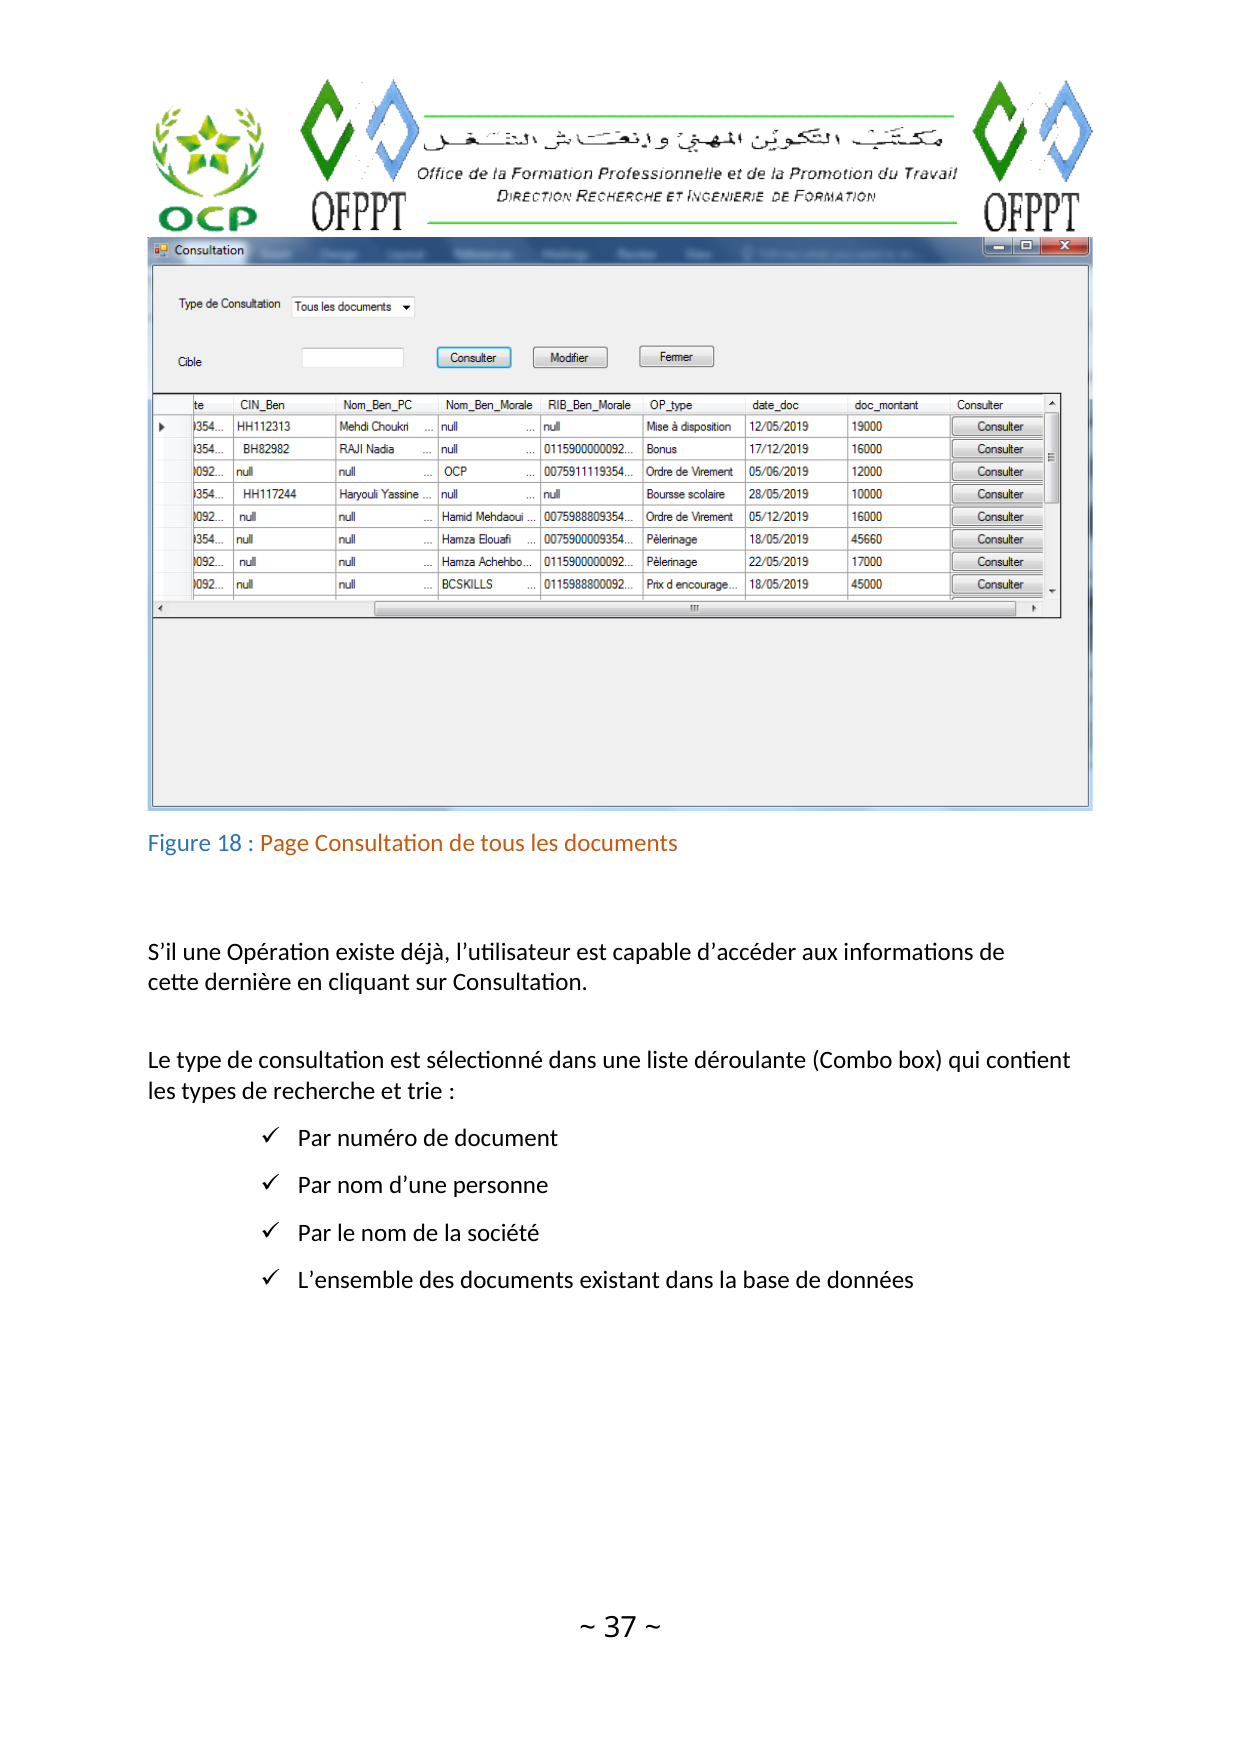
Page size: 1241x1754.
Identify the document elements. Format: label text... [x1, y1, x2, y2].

text Figure 18 : Page Consultation de tous les documents [148, 827, 1048, 858]
list Par le nom de la société [260, 1217, 1093, 1247]
text S’il une Opération existe déjà, l’utilisateur est capable d’accéder aux informations de cette dernière en cliquant sur Consultation. [148, 936, 1048, 997]
text Le type de consultation est sélectionné dans une liste déroulante (Combo box) qui contient les types de recherche et trie : [148, 1044, 1093, 1105]
list L’ensemble des documents existant dans la base de données [260, 1264, 1093, 1295]
list Par nom d’une personne [260, 1169, 1093, 1200]
list Par numéro de document [260, 1122, 1093, 1153]
